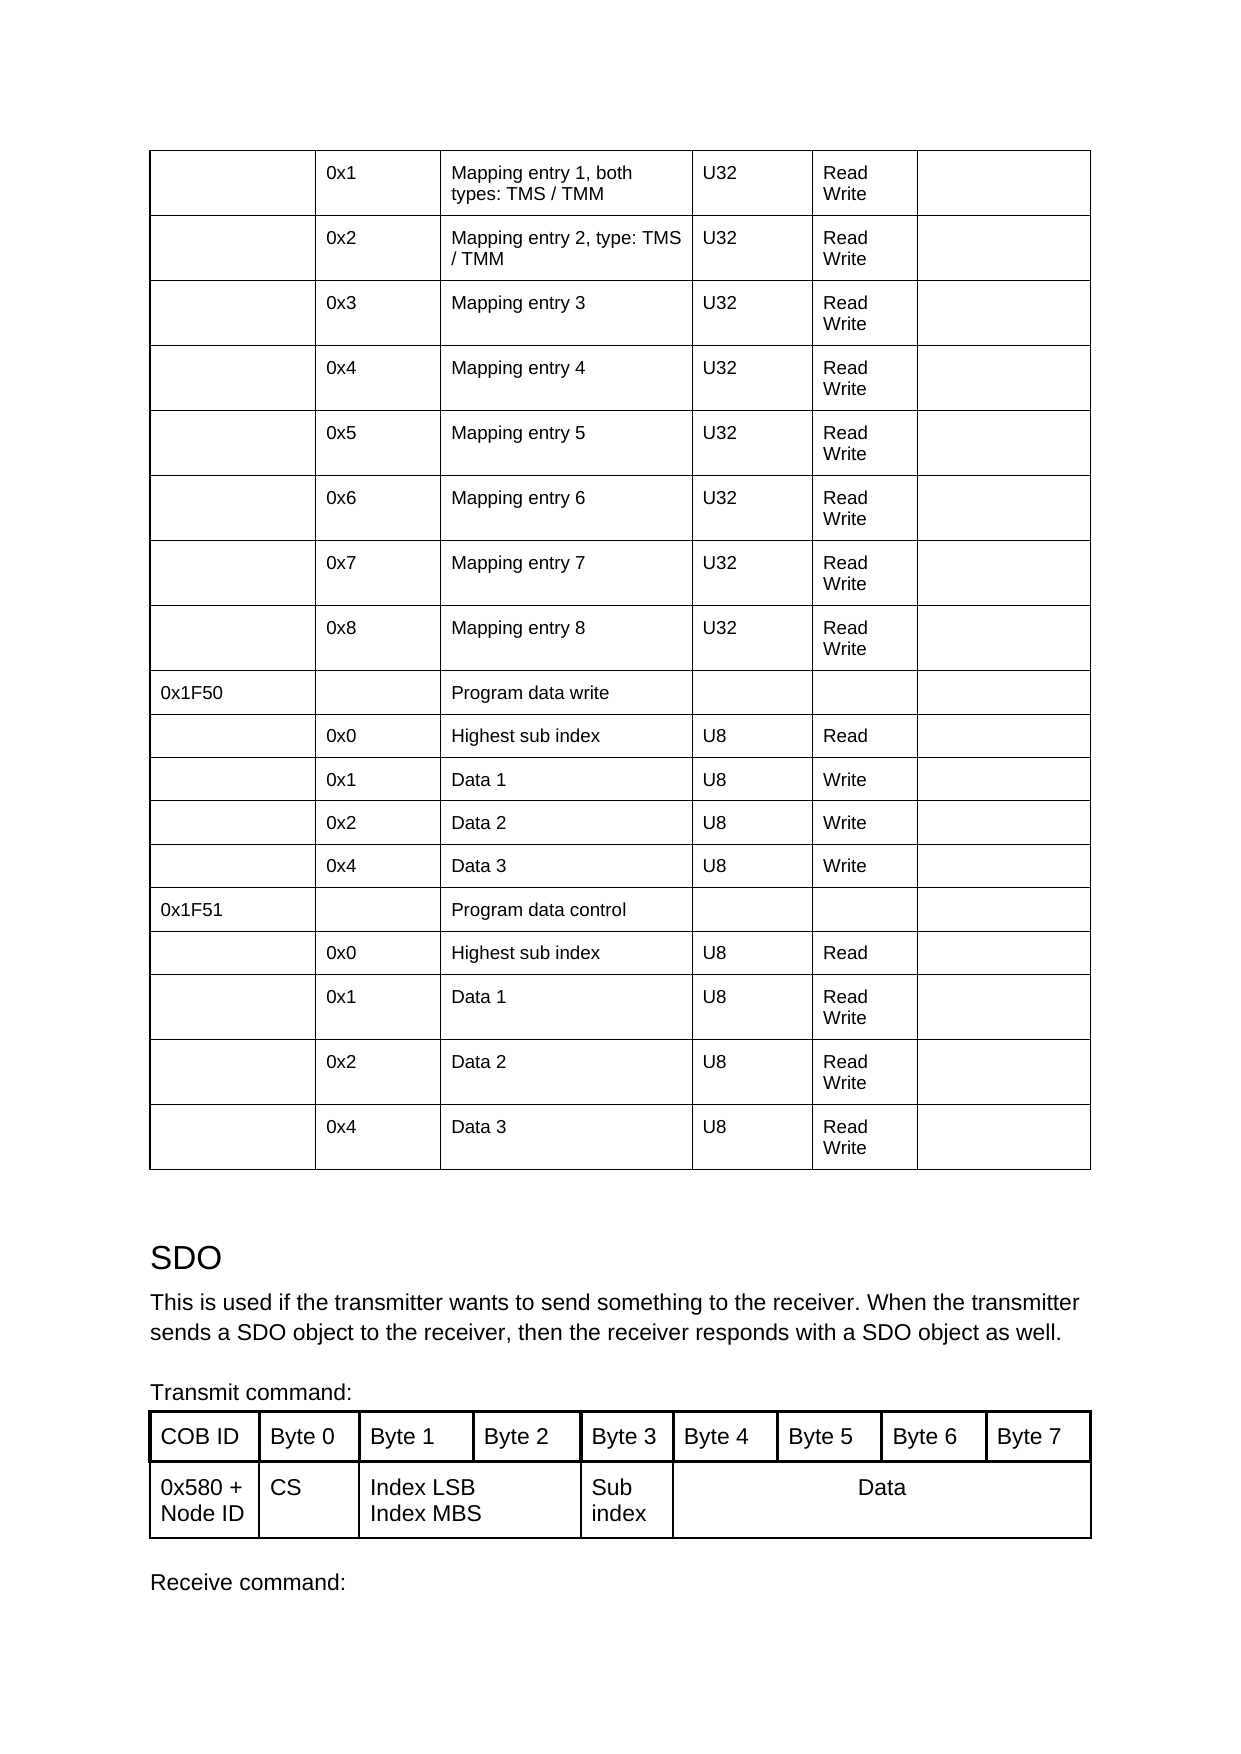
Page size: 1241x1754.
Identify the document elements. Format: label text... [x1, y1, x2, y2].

table_header Byte 2 [475, 1413, 579, 1460]
table_cell Data 3 [441, 1105, 692, 1169]
table_cell 0x0 [316, 715, 440, 757]
table_cell Read Write [813, 1105, 917, 1169]
table_cell 0x1 [316, 151, 440, 215]
table_header Byte 4 [675, 1413, 776, 1460]
table_cell [151, 975, 315, 1039]
table_cell U32 [693, 541, 812, 605]
table_cell Program data write [441, 671, 692, 713]
table_cell Write [813, 758, 917, 800]
table_cell [918, 975, 1090, 1039]
text This is used if the transmitter wants to send something to the receiver. When the transmitter sends a SDO object to the receiver, then the receiver responds with a SDO object as well. [150, 1289, 1090, 1345]
table_cell [918, 1105, 1090, 1169]
table_cell 0x7 [316, 541, 440, 605]
table_header Byte 0 [261, 1413, 358, 1460]
table_cell Mapping entry 3 [441, 281, 692, 345]
table_cell Mapping entry 7 [441, 541, 692, 605]
table_cell Write [813, 845, 917, 887]
table_cell [813, 671, 917, 713]
table_header Byte 3 [583, 1413, 672, 1460]
table_cell U32 [693, 411, 812, 475]
table_cell U8 [693, 932, 812, 974]
table_cell 0x0 [316, 932, 440, 974]
table_cell 0x1 [316, 975, 440, 1039]
table_header Byte 1 [361, 1413, 472, 1460]
table_cell 0x4 [316, 845, 440, 887]
table_cell Read Write [813, 151, 917, 215]
table_cell U8 [693, 845, 812, 887]
table_cell 0x4 [316, 1105, 440, 1169]
table_cell [151, 1105, 315, 1169]
table_cell [693, 671, 812, 713]
table_cell U8 [693, 975, 812, 1039]
table_cell Read Write [813, 346, 917, 410]
table_cell [918, 216, 1090, 280]
table_cell Sub index [582, 1463, 672, 1537]
table_cell 0x2 [316, 1040, 440, 1104]
table_cell [151, 758, 315, 800]
table_cell [918, 932, 1090, 974]
table_cell [918, 888, 1090, 931]
table_cell U32 [693, 476, 812, 540]
table_cell 0x1F50 [151, 671, 315, 713]
table_cell [918, 411, 1090, 475]
table_cell 0x4 [316, 346, 440, 410]
table_cell [316, 671, 440, 713]
table_cell [151, 606, 315, 670]
table_cell 0x1 [316, 758, 440, 800]
table_cell Read [813, 932, 917, 974]
table_cell U8 [693, 715, 812, 757]
table_cell [316, 888, 440, 931]
table_header COB ID [152, 1413, 258, 1460]
table_cell [918, 346, 1090, 410]
table_cell Read Write [813, 541, 917, 605]
text Receive command: [150, 1569, 1090, 1595]
table_cell [918, 1040, 1090, 1104]
table_cell [918, 758, 1090, 800]
table_cell U32 [693, 151, 812, 215]
table_cell [813, 888, 917, 931]
table_cell [151, 801, 315, 844]
text Transmit command: [150, 1379, 1090, 1406]
table_cell [151, 541, 315, 605]
table_cell [918, 845, 1090, 887]
table_cell 0x1F51 [151, 888, 315, 931]
table_cell Read Write [813, 216, 917, 280]
table_cell Write [813, 801, 917, 844]
table_cell Mapping entry 5 [441, 411, 692, 475]
table_cell U32 [693, 281, 812, 345]
table_cell U8 [693, 1040, 812, 1104]
table_cell [151, 715, 315, 757]
table_cell 0x2 [316, 801, 440, 844]
table_cell Read Write [813, 606, 917, 670]
table_cell Mapping entry 4 [441, 346, 692, 410]
table_cell 0x8 [316, 606, 440, 670]
table_cell [918, 476, 1090, 540]
table_cell [151, 476, 315, 540]
table_cell Data 2 [441, 1040, 692, 1104]
table_cell Data 3 [441, 845, 692, 887]
table_cell [151, 346, 315, 410]
table_cell Data 1 [441, 975, 692, 1039]
table_cell Mapping entry 1, both types: TMS / TMM [441, 151, 692, 215]
table_cell [918, 541, 1090, 605]
table_cell Read Write [813, 411, 917, 475]
table_cell [918, 606, 1090, 670]
table_cell [151, 151, 315, 215]
table_cell Read [813, 715, 917, 757]
table_header Byte 6 [883, 1413, 985, 1460]
table_cell [151, 845, 315, 887]
table_cell U32 [693, 346, 812, 410]
table_cell 0x580 + Node ID [151, 1463, 258, 1537]
table_cell 0x6 [316, 476, 440, 540]
table_cell U8 [693, 758, 812, 800]
table_cell U32 [693, 216, 812, 280]
table_cell Highest sub index [441, 715, 692, 757]
table_cell Mapping entry 2, type: TMS / TMM [441, 216, 692, 280]
table_cell [918, 671, 1090, 713]
table_cell Data 2 [441, 801, 692, 844]
table_cell [918, 715, 1090, 757]
table_cell [918, 281, 1090, 345]
table_cell CS [260, 1463, 358, 1537]
table_cell Data [674, 1463, 1090, 1537]
table_header Byte 5 [779, 1413, 880, 1460]
table_cell U8 [693, 1105, 812, 1169]
table_cell Read Write [813, 1040, 917, 1104]
table_cell Data 1 [441, 758, 692, 800]
table_cell Mapping entry 8 [441, 606, 692, 670]
table_header Byte 7 [988, 1413, 1089, 1460]
subtitle SDO [150, 1238, 1090, 1276]
table_cell [918, 151, 1090, 215]
table_cell Mapping entry 6 [441, 476, 692, 540]
table_cell Program data control [441, 888, 692, 931]
table_cell Read Write [813, 975, 917, 1039]
table_cell [151, 932, 315, 974]
table_cell [918, 801, 1090, 844]
table_cell [693, 888, 812, 931]
table_cell Read Write [813, 476, 917, 540]
table_cell Highest sub index [441, 932, 692, 974]
table_cell U8 [693, 801, 812, 844]
table_cell [151, 1040, 315, 1104]
table_cell 0x5 [316, 411, 440, 475]
table_cell 0x2 [316, 216, 440, 280]
table_cell [151, 411, 315, 475]
table_cell Read Write [813, 281, 917, 345]
table_cell U32 [693, 606, 812, 670]
table_cell 0x3 [316, 281, 440, 345]
table_cell [151, 281, 315, 345]
table_cell [151, 216, 315, 280]
table_cell Index LSB Index MBS [360, 1463, 580, 1537]
